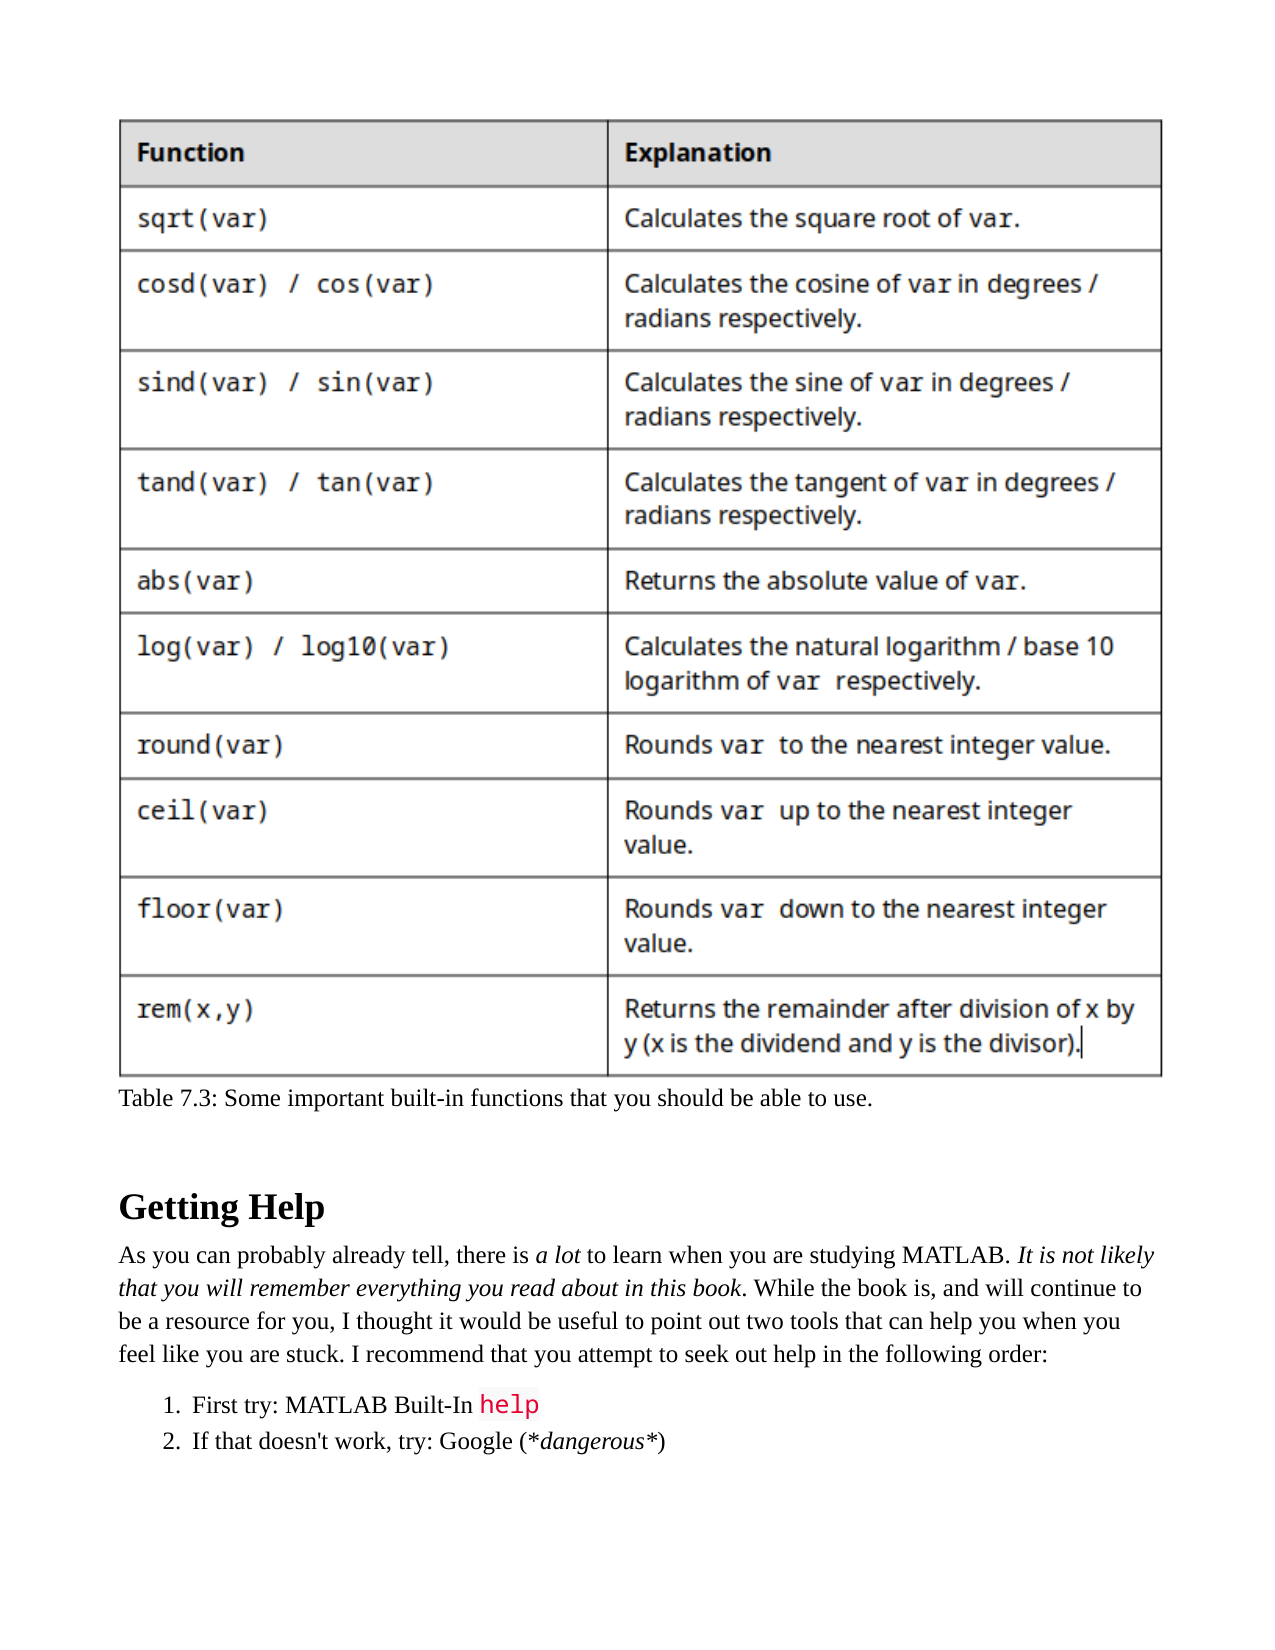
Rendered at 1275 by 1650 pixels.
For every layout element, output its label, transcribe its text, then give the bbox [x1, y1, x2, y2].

subtitle Getting Help [118, 1185, 1157, 1228]
picture [118, 118, 1164, 1079]
text As you can probably already tell, there is a lot to learn when you are studying MATLAB. It is not likely that you will remember everything you read about in this book. While the book is, and will continue to be a resource for you, I thought it would be useful to point out two tools that can help you when you feel like you are stuck. I recommend that you attempt to seek out help in the following order: [118, 1240, 1157, 1368]
list If that doesn't work, try: Google (*dangerous*) [162, 1426, 1157, 1455]
text Table 7.3: Some important built-in functions that you should be able to use. [118, 1083, 1157, 1112]
list First try: MATLAB Built-In help [162, 1387, 1157, 1421]
